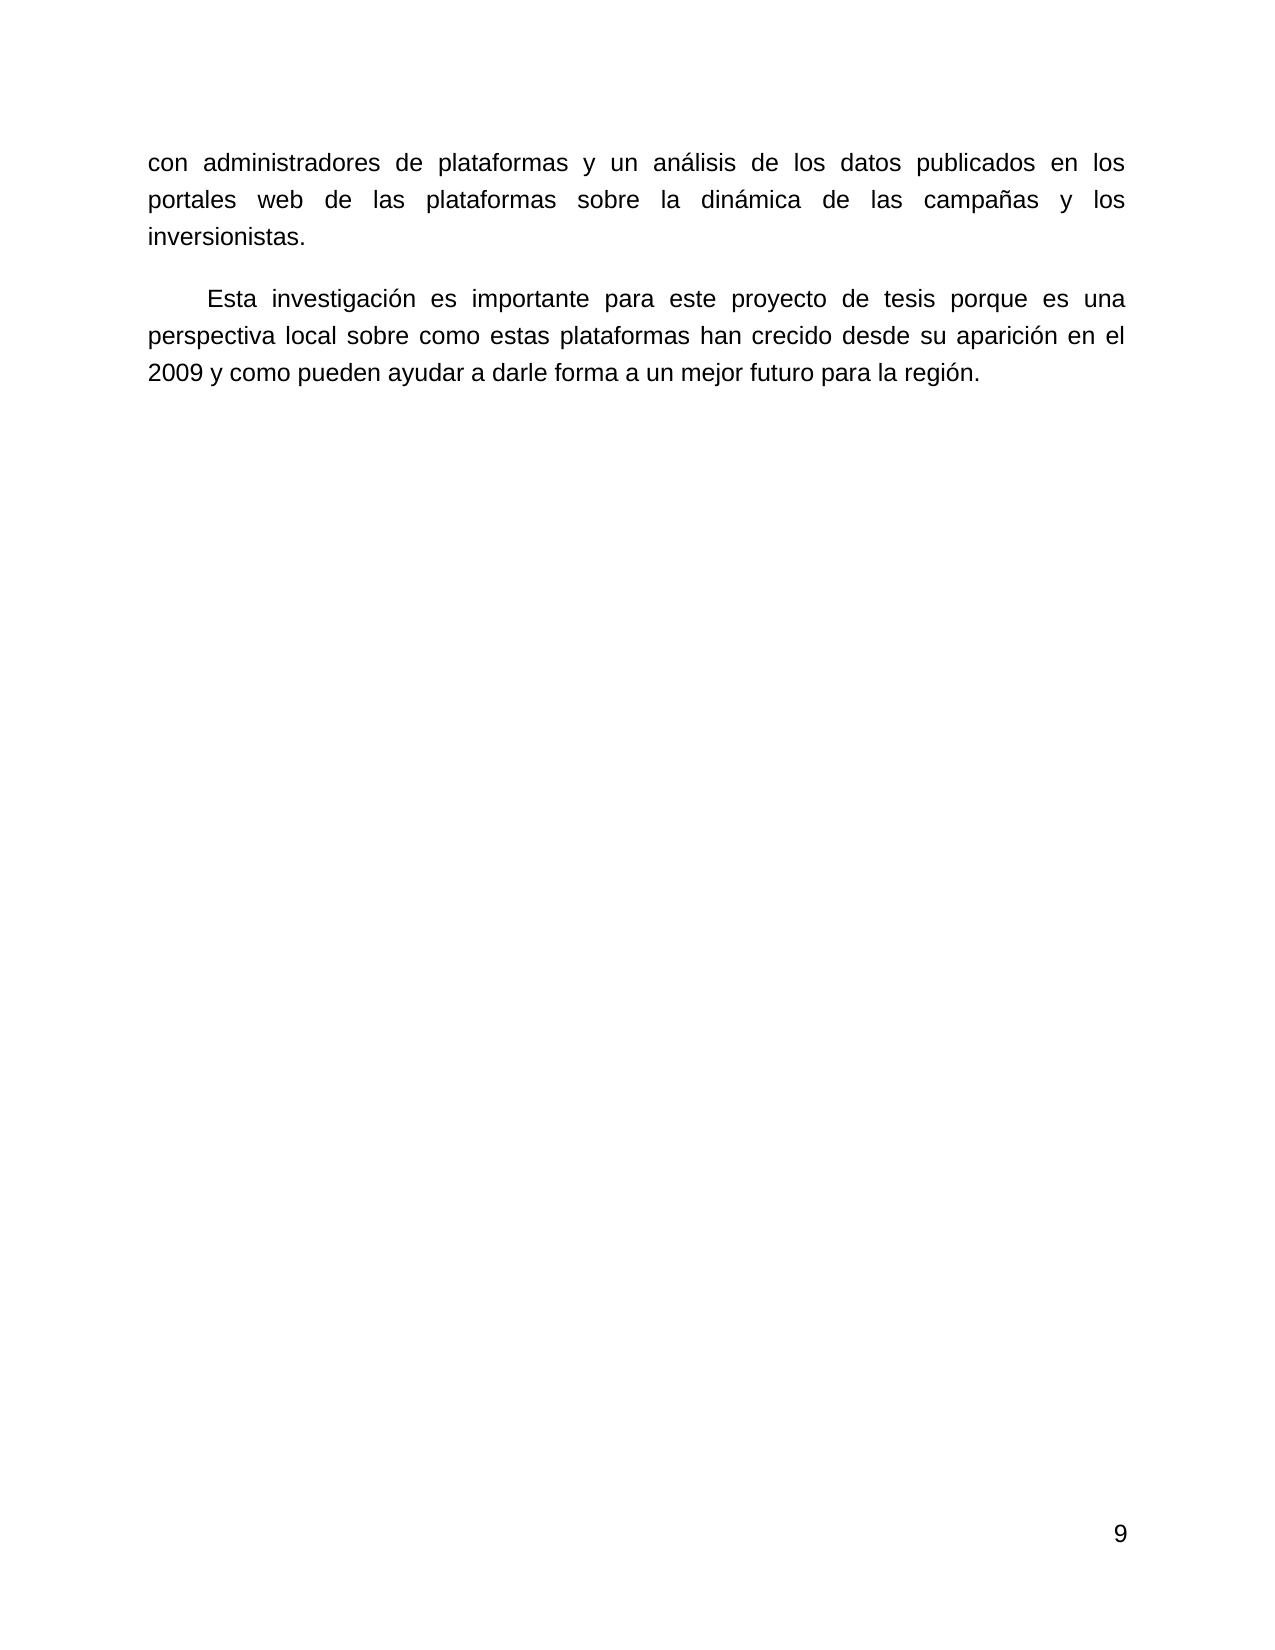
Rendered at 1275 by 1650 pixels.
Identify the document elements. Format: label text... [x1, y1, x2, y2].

text con administradores de plataformas y un análisis de los datos publicados en los portales web de las plataformas sobre la dinámica de las campañas y los inversionistas. [148, 148, 1127, 251]
text Esta investigación es importante para este proyecto de tesis porque es una perspectiva local sobre como estas plataformas han crecido desde su aparición en el 2009 y como pueden ayudar a darle forma a un mejor futuro para la región. [148, 284, 1127, 387]
